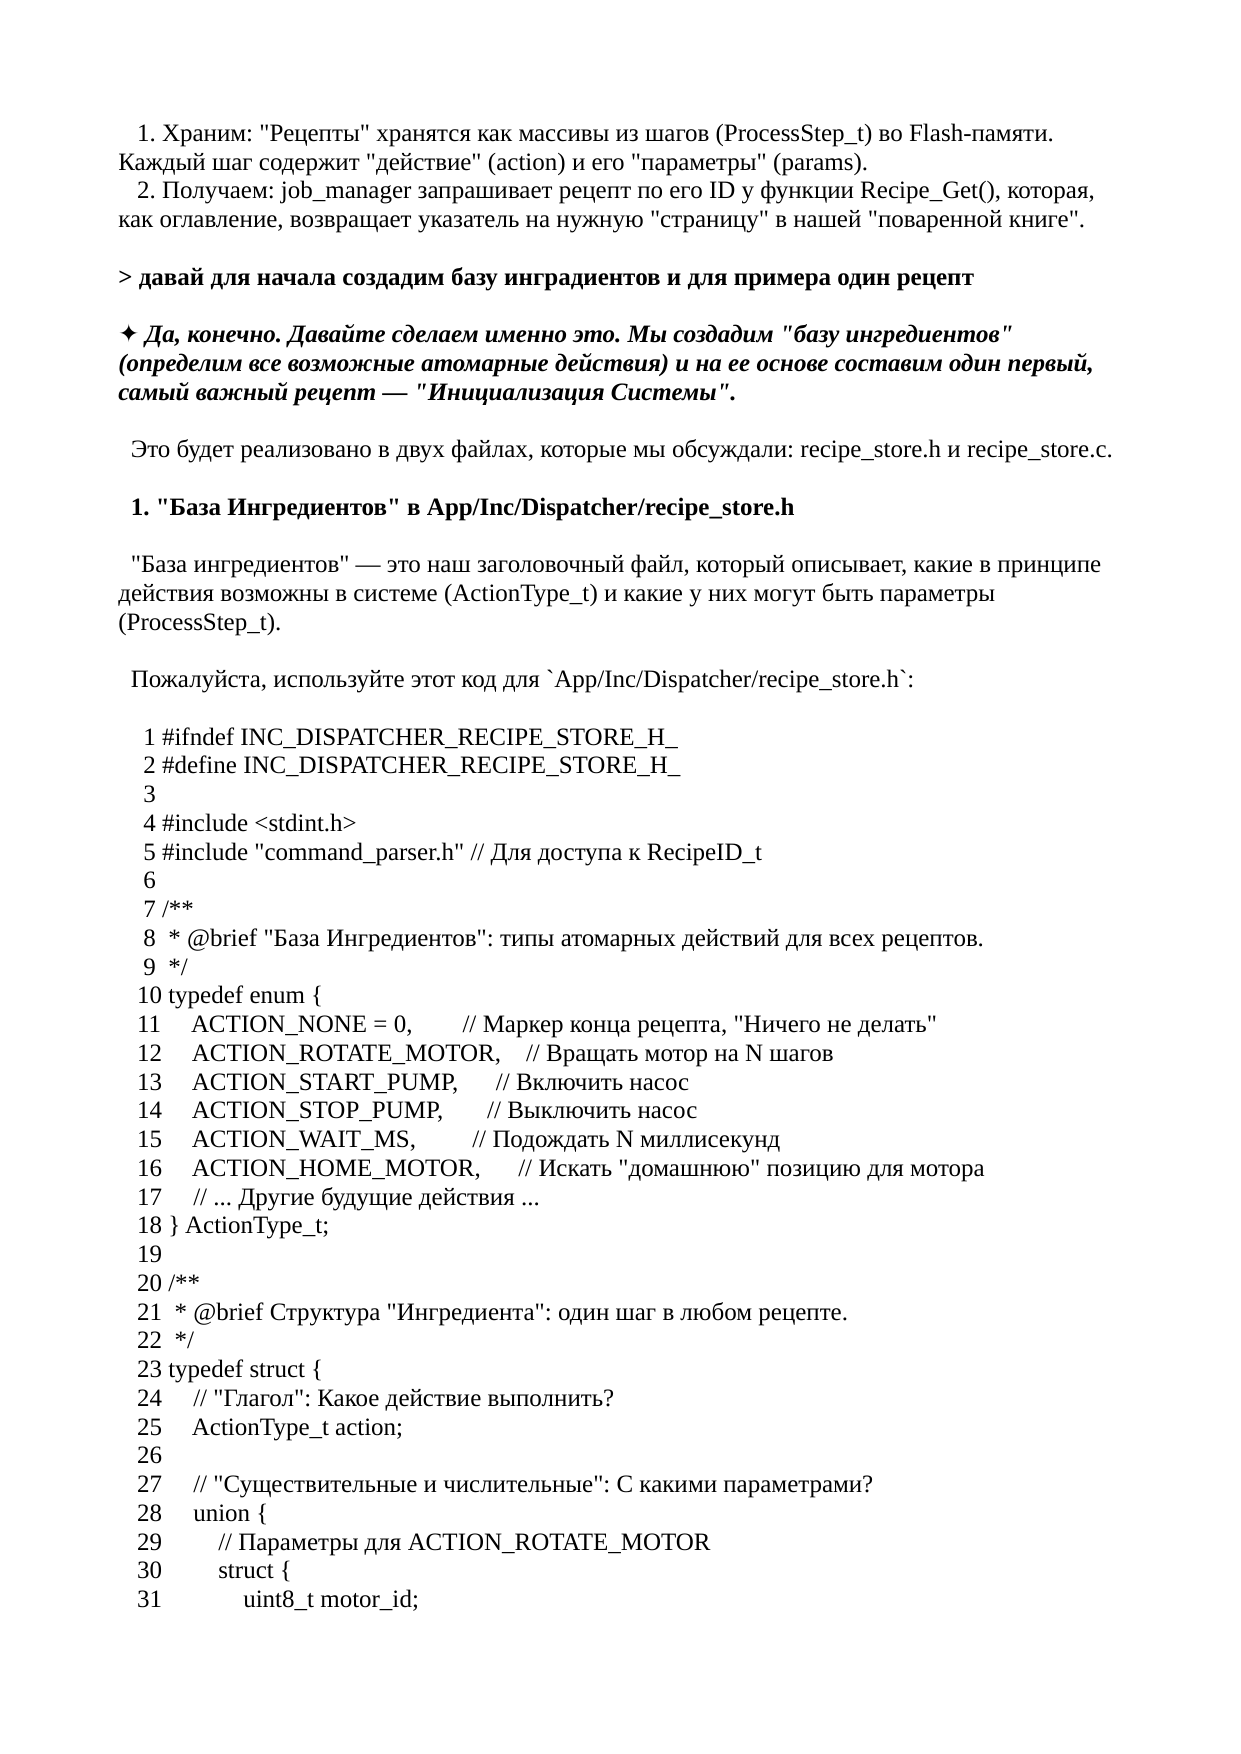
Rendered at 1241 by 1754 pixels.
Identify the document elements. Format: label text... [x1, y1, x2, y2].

text Пожалуйста, используйте этот код для `App/Inc/Dispatcher/recipe_store.h`: [118, 664, 1122, 693]
text 18 } ActionType_t; [118, 1211, 1122, 1239]
text 22 */ [118, 1326, 1122, 1354]
text 15 ACTION_WAIT_MS, // Подождать N миллисекунд [118, 1124, 1122, 1153]
text Это будет реализовано в двух файлах, которые мы обсуждали: recipe_store.h и recipe_store.c. [118, 434, 1122, 463]
text 31 uint8_t motor_id; [118, 1584, 1122, 1613]
text 28 union { [118, 1498, 1122, 1527]
text 27 // "Существительные и числительные": С какими параметрами? [118, 1469, 1122, 1498]
text 1. Храним: "Рецепты" хранятся как массивы из шагов (ProcessStep_t) во Flash-памяти. Каждый шаг содержит "действие" (action) и его "параметры" (params). [118, 118, 1122, 176]
text 13 ACTION_START_PUMP, // Включить насос [118, 1067, 1122, 1096]
text 26 [118, 1441, 1122, 1469]
text 10 typedef enum { [118, 981, 1122, 1009]
text 21 * @brief Структура "Ингредиента": один шаг в любом рецепте. [118, 1297, 1122, 1326]
text 11 ACTION_NONE = 0, // Маркер конца рецепта, "Ничего не делать" [118, 1009, 1122, 1038]
text 12 ACTION_ROTATE_MOTOR, // Вращать мотор на N шагов [118, 1038, 1122, 1067]
text 14 ACTION_STOP_PUMP, // Выключить насос [118, 1096, 1122, 1124]
text 20 /** [118, 1268, 1122, 1297]
text "База ингредиентов" — это наш заголовочный файл, который описывает, какие в принципе действия возможны в системе (ActionType_t) и какие у них могут быть параметры (ProcessStep_t). [118, 549, 1122, 636]
text ✦ Да, конечно. Давайте сделаем именно это. Мы создадим "базу ингредиентов" (определим все возможные атомарные действия) и на ее основе составим один первый, самый важный рецепт — "Инициализация Системы". [118, 319, 1122, 406]
text 25 ActionType_t action; [118, 1412, 1122, 1441]
text 1 #ifndef INC_DISPATCHER_RECIPE_STORE_H_ [118, 722, 1122, 751]
text 4 #include <stdint.h> [118, 808, 1122, 837]
text 24 // "Глагол": Какое действие выполнить? [118, 1383, 1122, 1412]
text 8 * @brief "База Ингредиентов": типы атомарных действий для всех рецептов. [118, 923, 1122, 952]
text 5 #include "command_parser.h" // Для доступа к RecipeID_t [118, 837, 1122, 866]
text 6 [118, 866, 1122, 894]
text 3 [118, 779, 1122, 808]
text > давай для начала создадим базу инградиентов и для примера один рецепт [118, 262, 1122, 291]
text 2 #define INC_DISPATCHER_RECIPE_STORE_H_ [118, 751, 1122, 779]
text 16 ACTION_HOME_MOTOR, // Искать "домашнюю" позицию для мотора [118, 1153, 1122, 1182]
text 29 // Параметры для ACTION_ROTATE_MOTOR [118, 1527, 1122, 1556]
text 1. "База Ингредиентов" в App/Inc/Dispatcher/recipe_store.h [118, 492, 1122, 521]
text 30 struct { [118, 1556, 1122, 1584]
text 17 // ... Другие будущие действия ... [118, 1182, 1122, 1211]
text 9 */ [118, 952, 1122, 981]
text 23 typedef struct { [118, 1354, 1122, 1383]
text 19 [118, 1239, 1122, 1268]
text 7 /** [118, 894, 1122, 923]
text 2. Получаем: job_manager запрашивает рецепт по его ID у функции Recipe_Get(), которая, как оглавление, возвращает указатель на нужную "страницу" в нашей "поваренной книге". [118, 176, 1122, 233]
